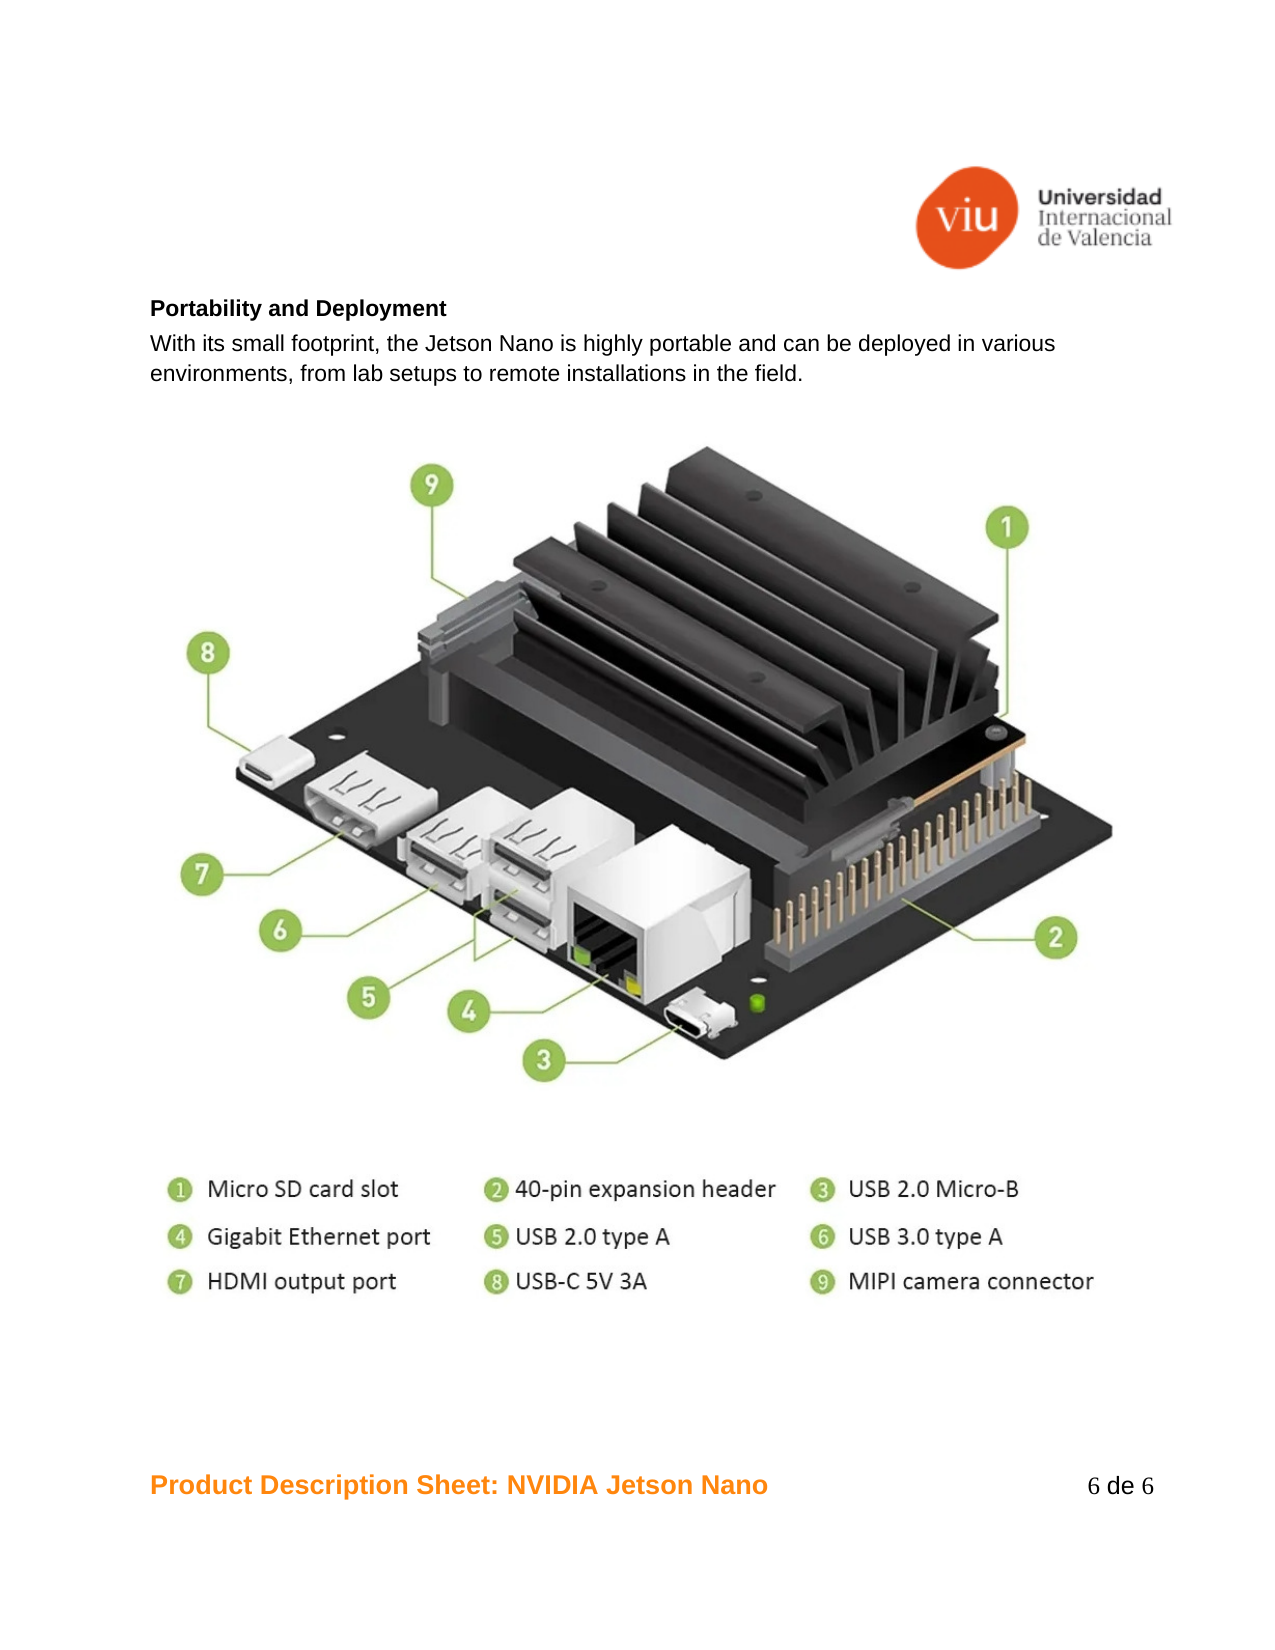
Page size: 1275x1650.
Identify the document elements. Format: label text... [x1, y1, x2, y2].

picture [150, 436, 1125, 1308]
text With its small footprint, the Jetson Nano is highly portable and can be deployed in various environments, from lab setups to remote installations in the field. [150, 330, 1125, 386]
subtitle Portability and Deployment [150, 295, 1125, 321]
picture [913, 162, 1175, 274]
